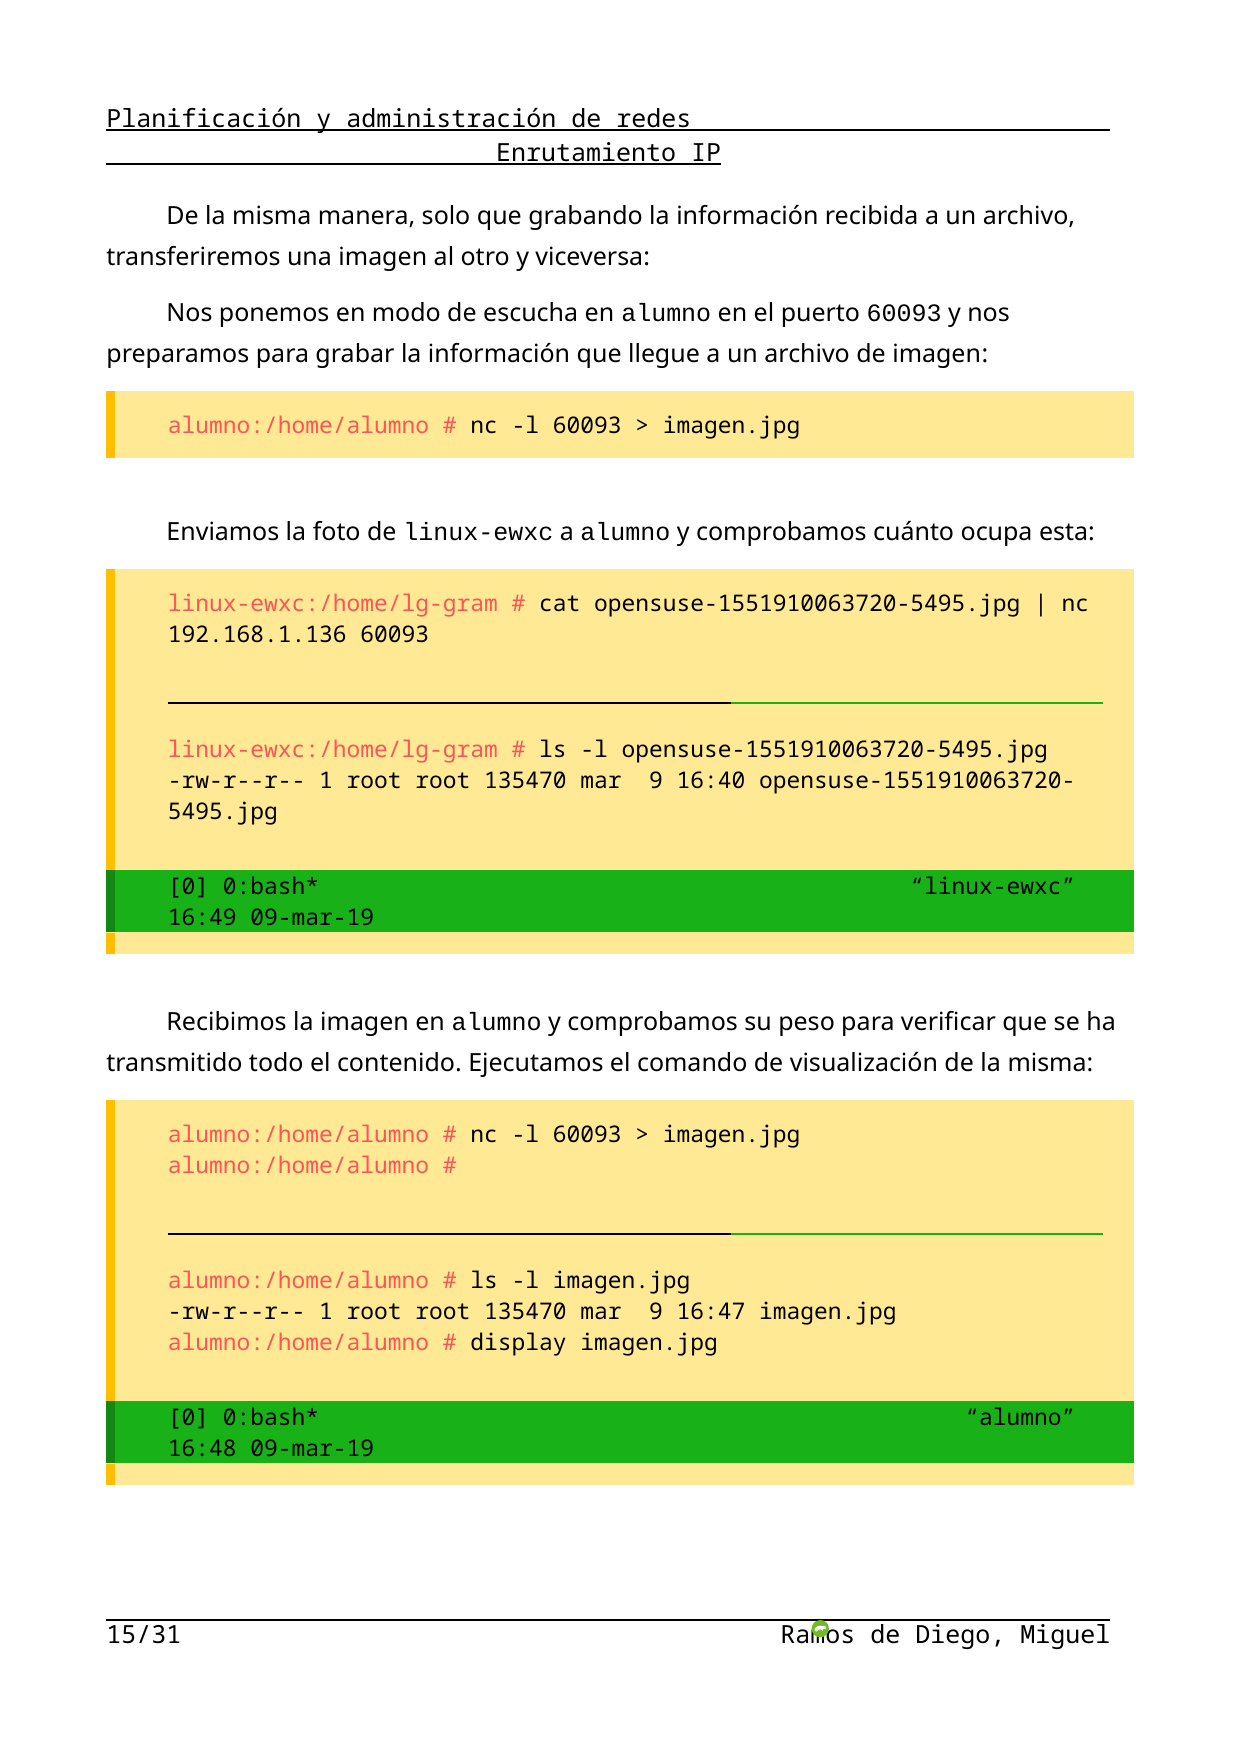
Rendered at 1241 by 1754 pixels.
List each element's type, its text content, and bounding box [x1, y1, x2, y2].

text alumno:/home/alumno # nc -l 60093 > imagen.jpg [115, 391, 1134, 458]
text linux-ewxc:/home/lg-gram # cat opensuse-1551910063720-5495.jpg | nc 192.168.1.136 60093 [115, 569, 1134, 649]
text alumno:/home/alumno # display imagen.jpg [115, 1326, 1134, 1357]
text alumno:/home/alumno # nc -l 60093 > imagen.jpg [115, 1100, 1134, 1149]
text -rw-r--r-- 1 root root 135470 mar 9 16:40 opensuse-1551910063720-5495.jpg [115, 764, 1134, 826]
text linux-ewxc:/home/lg-gram # ls -l opensuse-1551910063720-5495.jpg [115, 733, 1134, 764]
text alumno:/home/alumno # [115, 1149, 1134, 1181]
text -rw-r--r-- 1 root root 135470 mar 9 16:47 imagen.jpg [115, 1295, 1134, 1326]
text De la misma manera, solo que grabando la información recibida a un archivo, transferi­remos una imagen al otro y viceversa: [106, 198, 1134, 273]
text Recibimos la imagen en alumno y comprobamos su peso para verificar que se ha transmitido todo el contenido. Ejecutamos el comando de visualización de la misma: [106, 1004, 1134, 1079]
text alumno:/home/alumno # ls -l imagen.jpg [115, 1264, 1134, 1295]
text Nos ponemos en modo de escucha en alumno en el puerto 60093 y nos preparamos para grabar la información que llegue a un archivo de imagen: [106, 294, 1134, 369]
text [0] 0:bash* “linux-ewxc” 16:49 09-mar-19 [115, 870, 1134, 932]
text Enviamos la foto de linux-ewxc a alumno y comprobamos cuánto ocupa esta: [106, 513, 1134, 548]
text [0] 0:bash* “alumno” 16:48 09-mar-19 [115, 1401, 1134, 1463]
